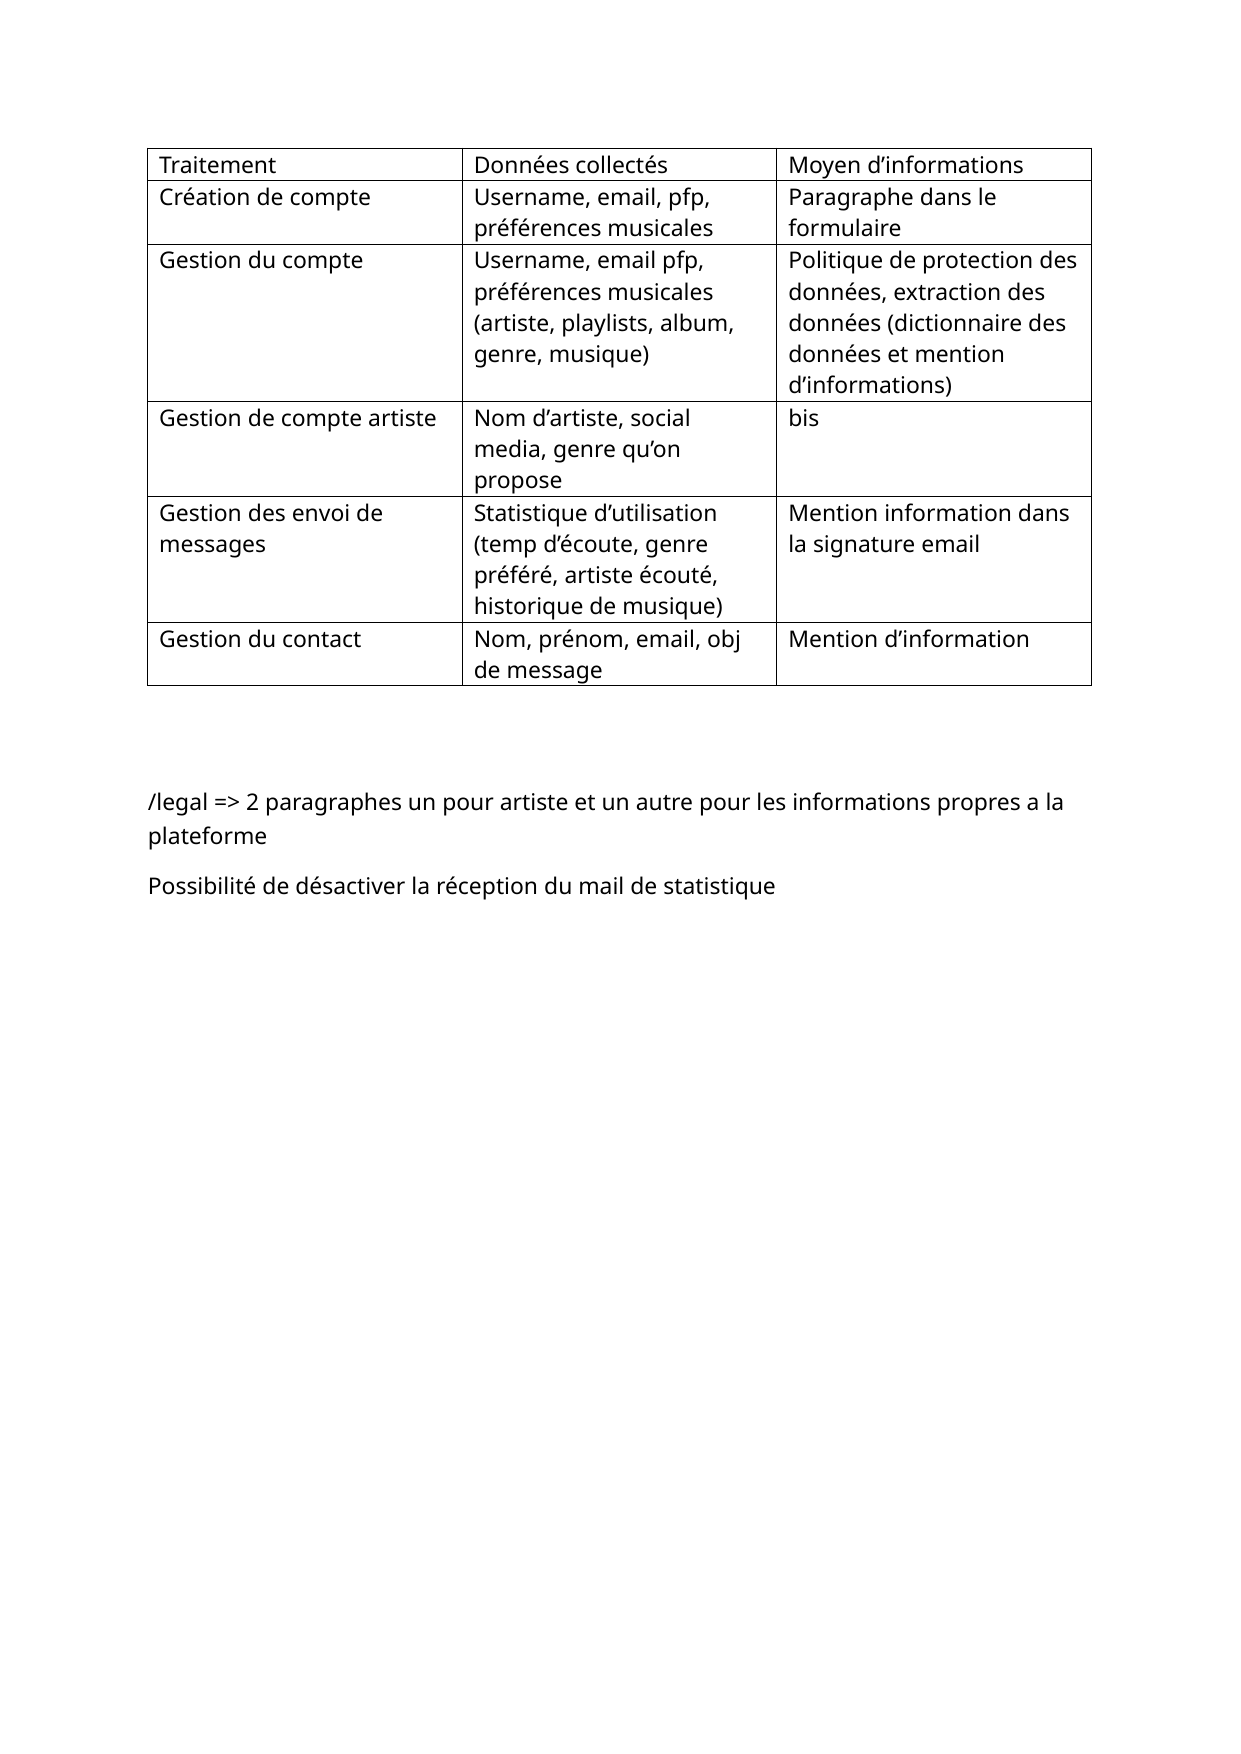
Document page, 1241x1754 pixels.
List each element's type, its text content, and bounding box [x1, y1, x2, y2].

table_header Moyen d’informations [777, 149, 1091, 180]
table_cell Mention d’information [777, 623, 1091, 685]
table_cell Politique de protection des données, extraction des données (dictionnaire des données et mention d’informations) [777, 245, 1091, 401]
table_cell Gestion de compte artiste [148, 402, 462, 496]
text Possibilité de désactiver la réception du mail de statistique [148, 870, 1093, 901]
table_cell Nom d’artiste, social media, genre qu’on propose [463, 402, 776, 496]
table_cell Username, email, pfp, préférences musicales [463, 181, 776, 243]
table_cell Nom, prénom, email, obj de message [463, 623, 776, 685]
table_header Traitement [148, 149, 462, 180]
table_cell Mention information dans la signature email [777, 497, 1091, 622]
table_cell Création de compte [148, 181, 462, 243]
table_header Données collectés [463, 149, 776, 180]
table_cell Gestion des envoi de messages [148, 497, 462, 622]
text /legal => 2 paragraphes un pour artiste et un autre pour les informations propres a la plateforme [148, 786, 1093, 851]
table_cell bis [777, 402, 1091, 496]
table_cell Gestion du compte [148, 245, 462, 401]
table_cell Gestion du contact [148, 623, 462, 685]
table_cell Username, email pfp, préférences musicales (artiste, playlists, album, genre, musique) [463, 245, 776, 401]
table_cell Paragraphe dans le formulaire [777, 181, 1091, 243]
table_cell Statistique d’utilisation (temp d’écoute, genre préféré, artiste écouté, historique de musique) [463, 497, 776, 622]
